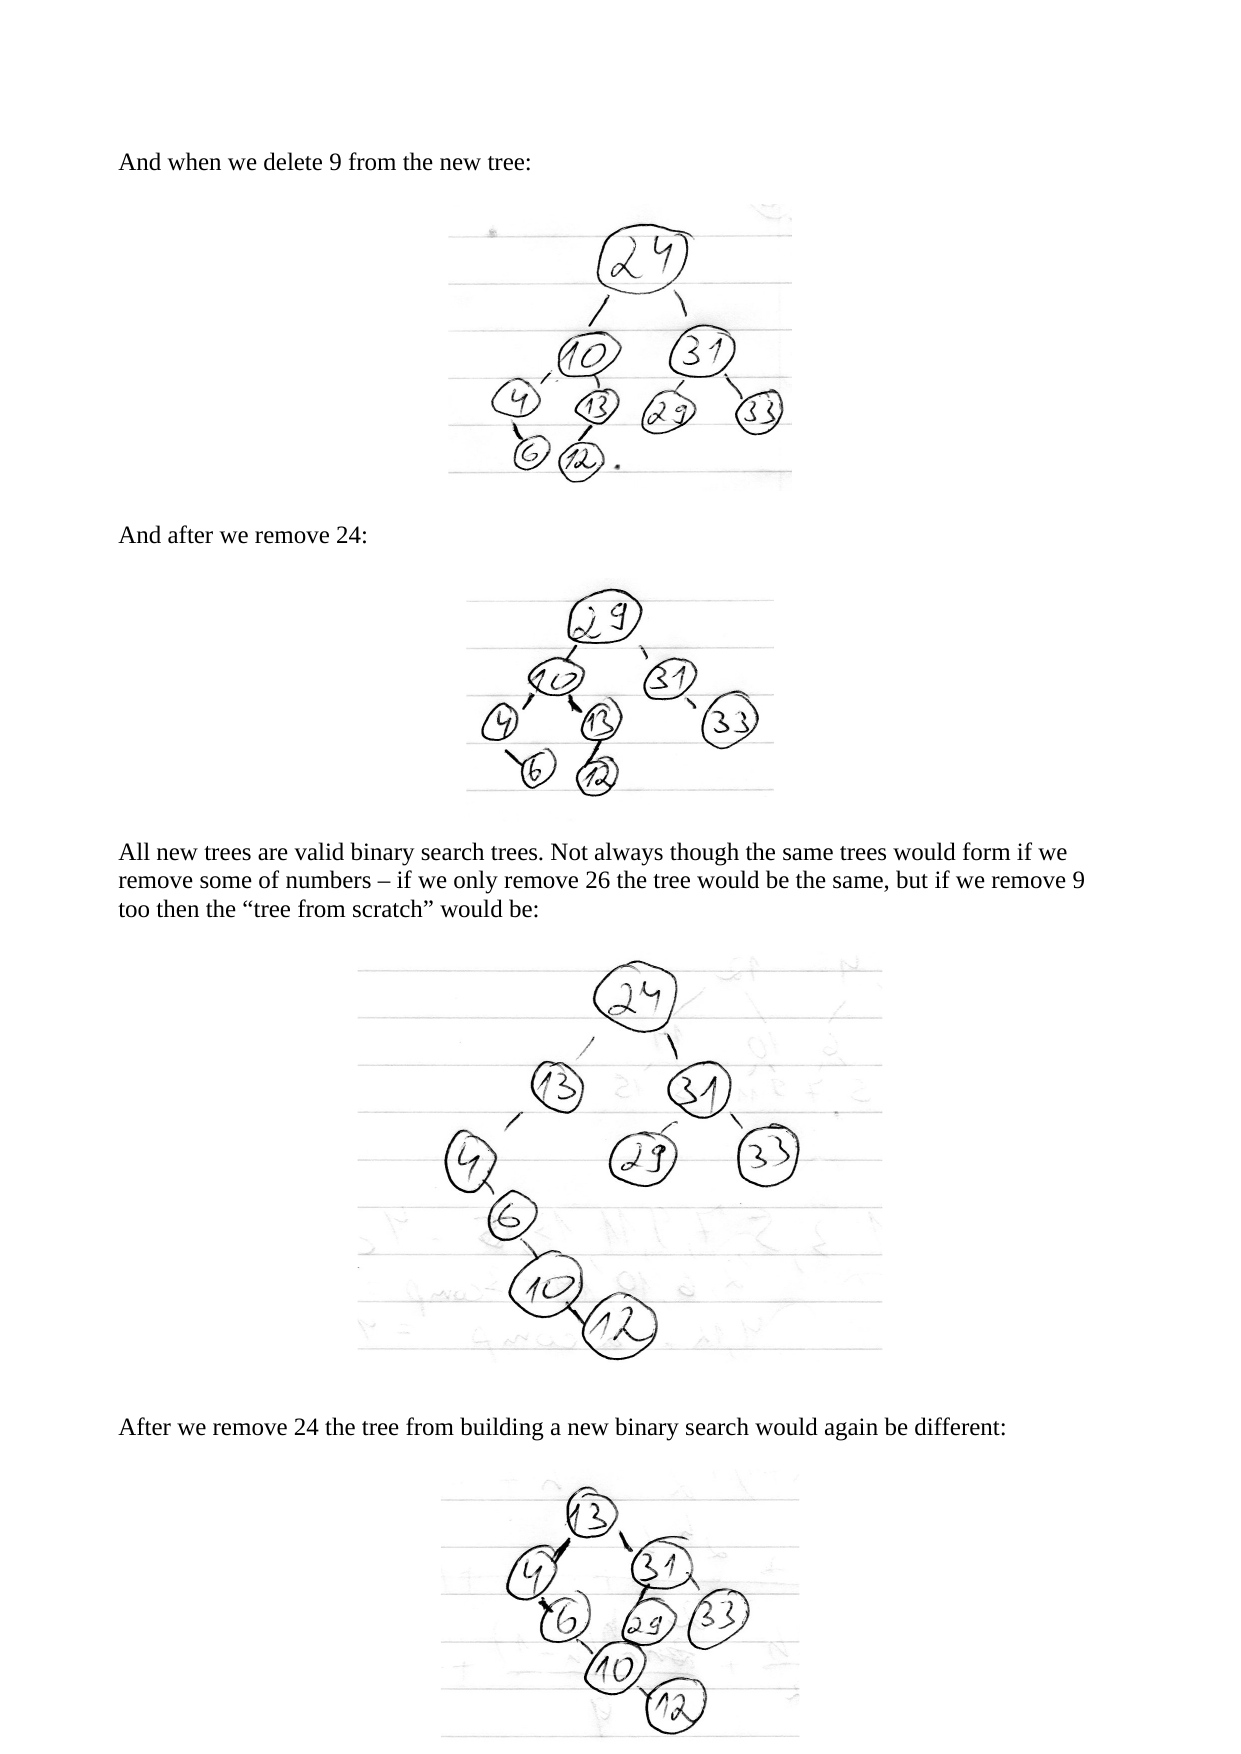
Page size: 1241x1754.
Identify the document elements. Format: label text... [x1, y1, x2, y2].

picture [440, 1469, 800, 1743]
text And when we delete 9 from the new tree: [118, 147, 1122, 176]
text And after we remove 24: [118, 521, 1122, 549]
text All new trees are valid binary search trees. Not always though the same trees would form if we remove some of numbers – if we only remove 26 the tree would be the same, but if we remove 9 too then the “tree from scratch” would be: [118, 837, 1122, 923]
text After we remove 24 the tree from building a new binary search would again be different: [118, 1412, 1122, 1441]
picture [357, 951, 883, 1363]
picture [466, 578, 774, 822]
picture [448, 204, 792, 491]
